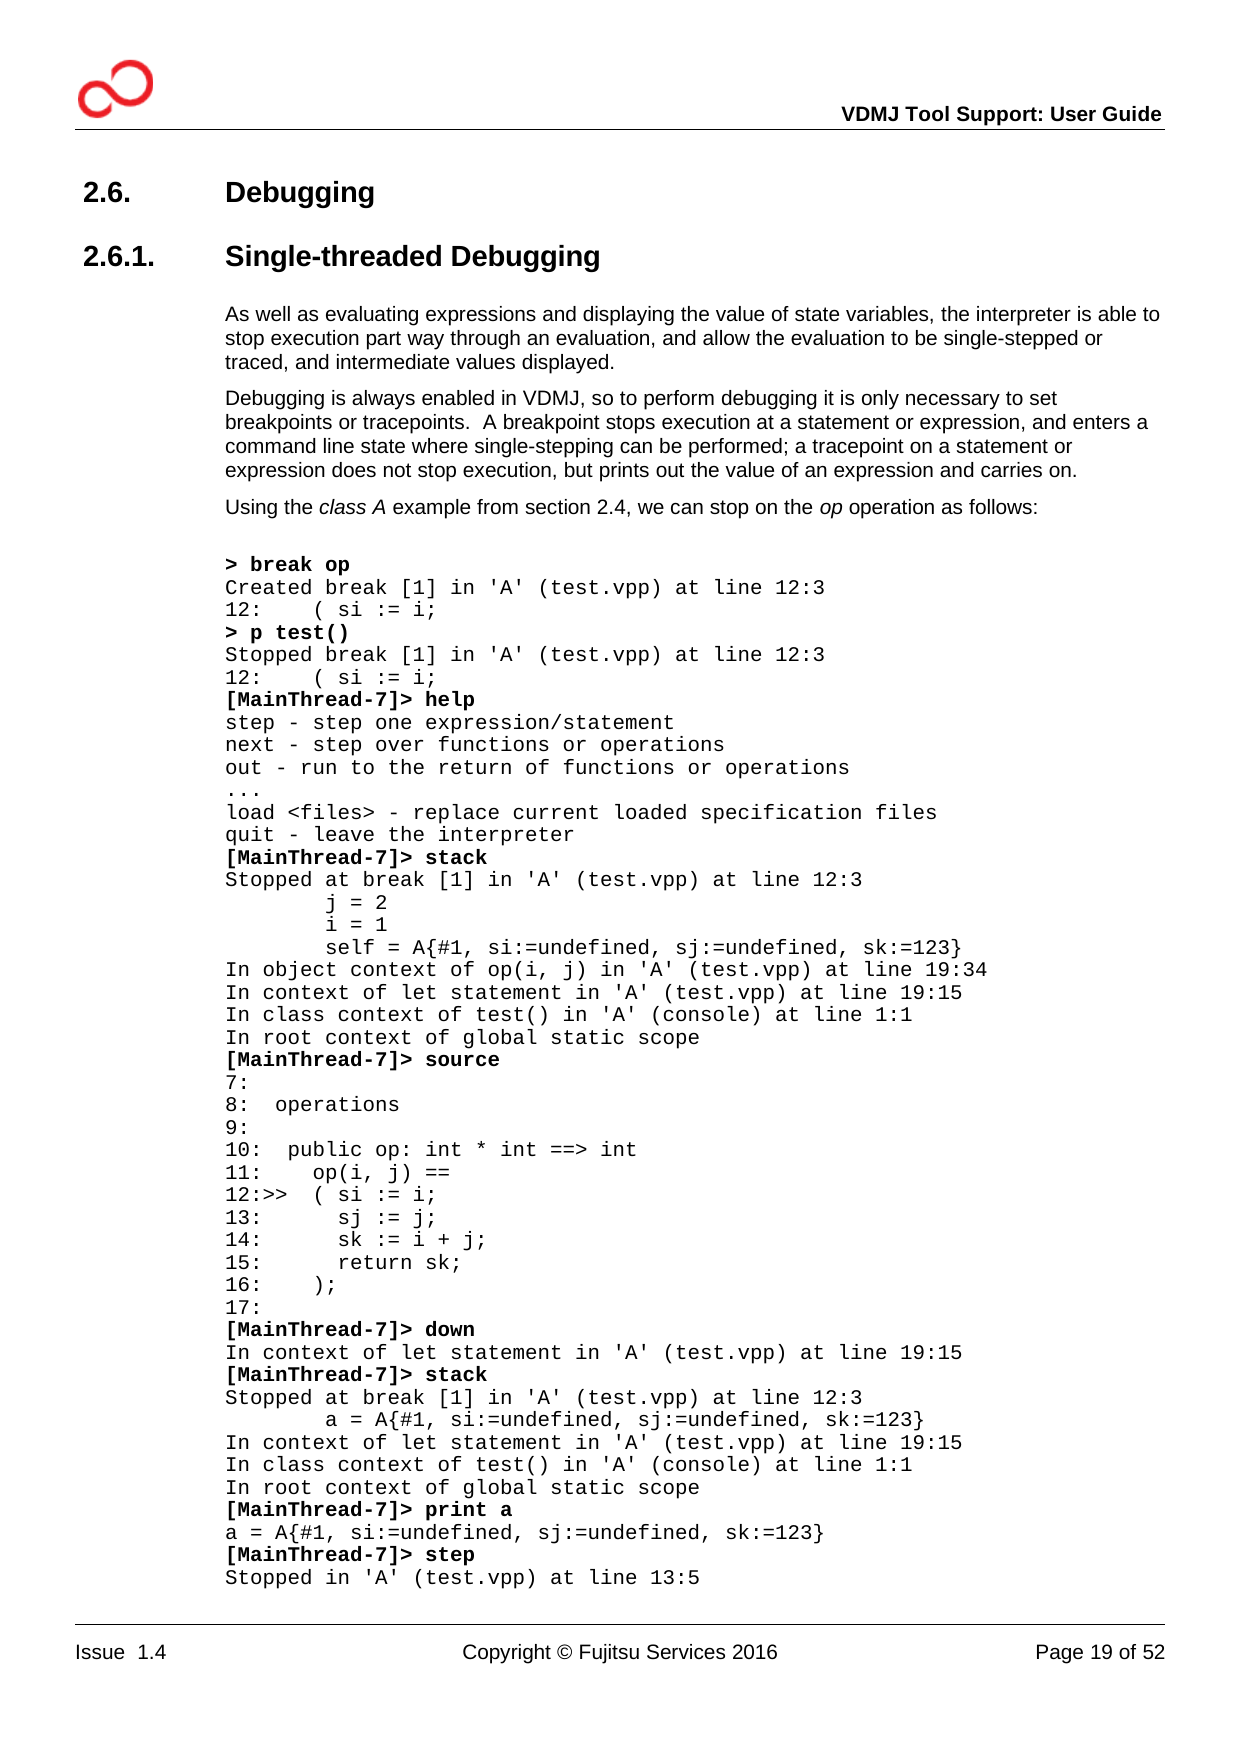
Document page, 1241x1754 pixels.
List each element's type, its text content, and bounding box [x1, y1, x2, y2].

text As well as evaluating expressions and displaying the value of state variables, the interpreter is able to stop execution part way through an evaluation, and allow the evaluation to be single-stepped or traced, and intermediate values displayed. [225, 302, 1165, 374]
text ... [225, 779, 1165, 801]
text In context of let statement in 'A' (test.vpp) at line 19:15 [225, 1341, 1165, 1364]
text In class context of test() in 'A' (console) at line 1:1 [225, 1004, 1165, 1026]
text 12:>> ( si := i; [225, 1184, 1165, 1206]
text [MainThread-7]> down [225, 1319, 1165, 1341]
text self = A{#1, si:=undefined, sj:=undefined, sk:=123} [225, 936, 1165, 959]
text 17: [225, 1296, 1165, 1319]
text Stopped break [1] in 'A' (test.vpp) at line 12:3 [225, 644, 1165, 666]
text [MainThread-7]> stack [225, 1364, 1165, 1386]
text Created break [1] in 'A' (test.vpp) at line 12:3 [225, 576, 1165, 599]
text load <files> - replace current loaded specification files [225, 801, 1165, 824]
text 10: public op: int * int ==> int [225, 1139, 1165, 1161]
text Stopped at break [1] in 'A' (test.vpp) at line 12:3 [225, 869, 1165, 891]
text In object context of op(i, j) in 'A' (test.vpp) at line 19:34 [225, 959, 1165, 981]
text step - step one expression/statement [225, 711, 1165, 734]
subtitle Debugging [75, 175, 1165, 209]
text j = 2 [225, 891, 1165, 914]
subtitle Single-threaded Debugging [75, 239, 1165, 272]
text In context of let statement in 'A' (test.vpp) at line 19:15 [225, 1431, 1165, 1454]
text In context of let statement in 'A' (test.vpp) at line 19:15 [225, 981, 1165, 1004]
text In root context of global static scope [225, 1476, 1165, 1499]
text Debugging is always enabled in VDMJ, so to perform debugging it is only necessary to set breakpoints or tracepoints. A breakpoint stops execution at a statement or expression, and enters a command line state where single-stepping can be performed; a tracepoint on a statement or expression does not stop execution, but prints out the value of an expression and carries on. [225, 387, 1165, 482]
text > p test() [225, 621, 1165, 644]
text 16: ); [225, 1274, 1165, 1296]
text Stopped in 'A' (test.vpp) at line 13:5 [225, 1566, 1165, 1589]
text out - run to the return of functions or operations [225, 756, 1165, 779]
text 11: op(i, j) == [225, 1161, 1165, 1184]
text 12: ( si := i; [225, 666, 1165, 689]
text 9: [225, 1116, 1165, 1139]
text [MainThread-7]> help [225, 689, 1165, 711]
picture [78, 52, 153, 128]
text In root context of global static scope [225, 1026, 1165, 1049]
text [MainThread-7]> source [225, 1049, 1165, 1071]
text Using the class A example from section 2.4, we can stop on the op operation as follows: [225, 495, 1165, 519]
text next - step over functions or operations [225, 734, 1165, 756]
text 12: ( si := i; [225, 599, 1165, 621]
text [MainThread-7]> step [225, 1544, 1165, 1566]
text [MainThread-7]> stack [225, 846, 1165, 869]
text i = 1 [225, 914, 1165, 936]
text quit - leave the interpreter [225, 824, 1165, 846]
text > break op [225, 554, 1165, 576]
text [MainThread-7]> print a [225, 1499, 1165, 1521]
text 13: sj := j; [225, 1206, 1165, 1229]
text a = A{#1, si:=undefined, sj:=undefined, sk:=123} [225, 1521, 1165, 1544]
text 15: return sk; [225, 1251, 1165, 1274]
text 7: [225, 1071, 1165, 1094]
text In class context of test() in 'A' (console) at line 1:1 [225, 1454, 1165, 1476]
text Stopped at break [1] in 'A' (test.vpp) at line 12:3 [225, 1386, 1165, 1409]
text 14: sk := i + j; [225, 1229, 1165, 1251]
text 8: operations [225, 1094, 1165, 1116]
text a = A{#1, si:=undefined, sj:=undefined, sk:=123} [225, 1409, 1165, 1431]
